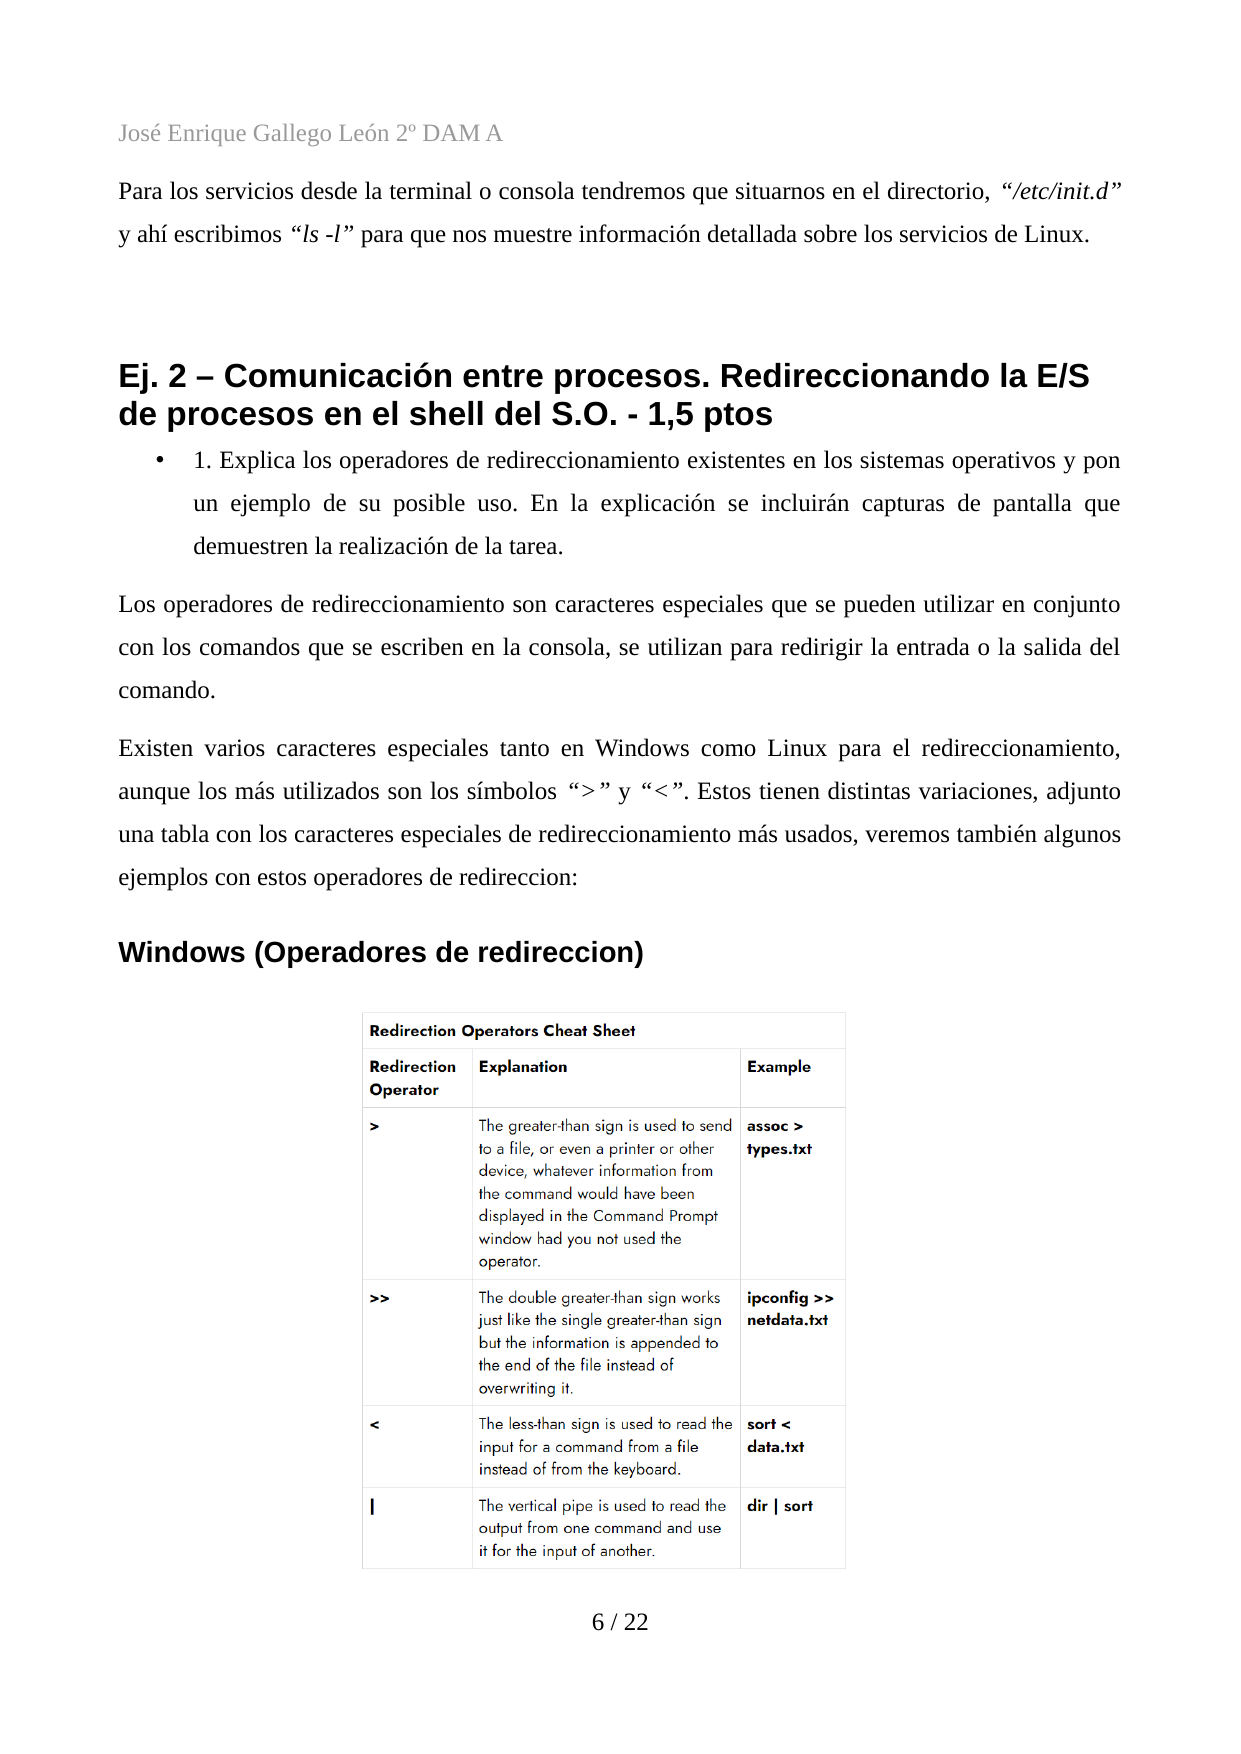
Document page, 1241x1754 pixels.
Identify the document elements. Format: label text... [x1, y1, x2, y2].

text Existen varios caracteres especiales tanto en Windows como Linux para el redireccionamiento, aunque los más utilizados son los símbolos “>” y “<”. Estos tienen distintas variaciones, adjunto una tabla con los caracteres especiales de redireccionamiento más usados, veremos también algunos ejemplos con estos operadores de redireccion: [118, 733, 1122, 891]
text Para los servicios desde la terminal o consola tendremos que situarnos en el directorio, “/etc/init.d” y ahí escribimos “ls -l” para que nos muestre información detallada sobre los servicios de Linux. [118, 176, 1122, 248]
subtitle Windows (Operadores de redireccion) [118, 935, 1122, 968]
picture [358, 1010, 848, 1571]
subtitle Ej. 2 – Comunicación entre procesos. Redireccionando la E/S de procesos en el shell del S.O. - 1,5 ptos [118, 356, 1122, 433]
text Los operadores de redireccionamiento son caracteres especiales que se pueden utilizar en conjunto con los comandos que se escriben en la consola, se utilizan para redirigir la entrada o la salida del comando. [118, 589, 1122, 704]
list 1. Explica los operadores de redireccionamiento existentes en los sistemas operativos y pon un ejemplo de su posible uso. En la explicación se incluirán capturas de pantalla que demuestren la realización de la tarea. [156, 445, 1122, 560]
